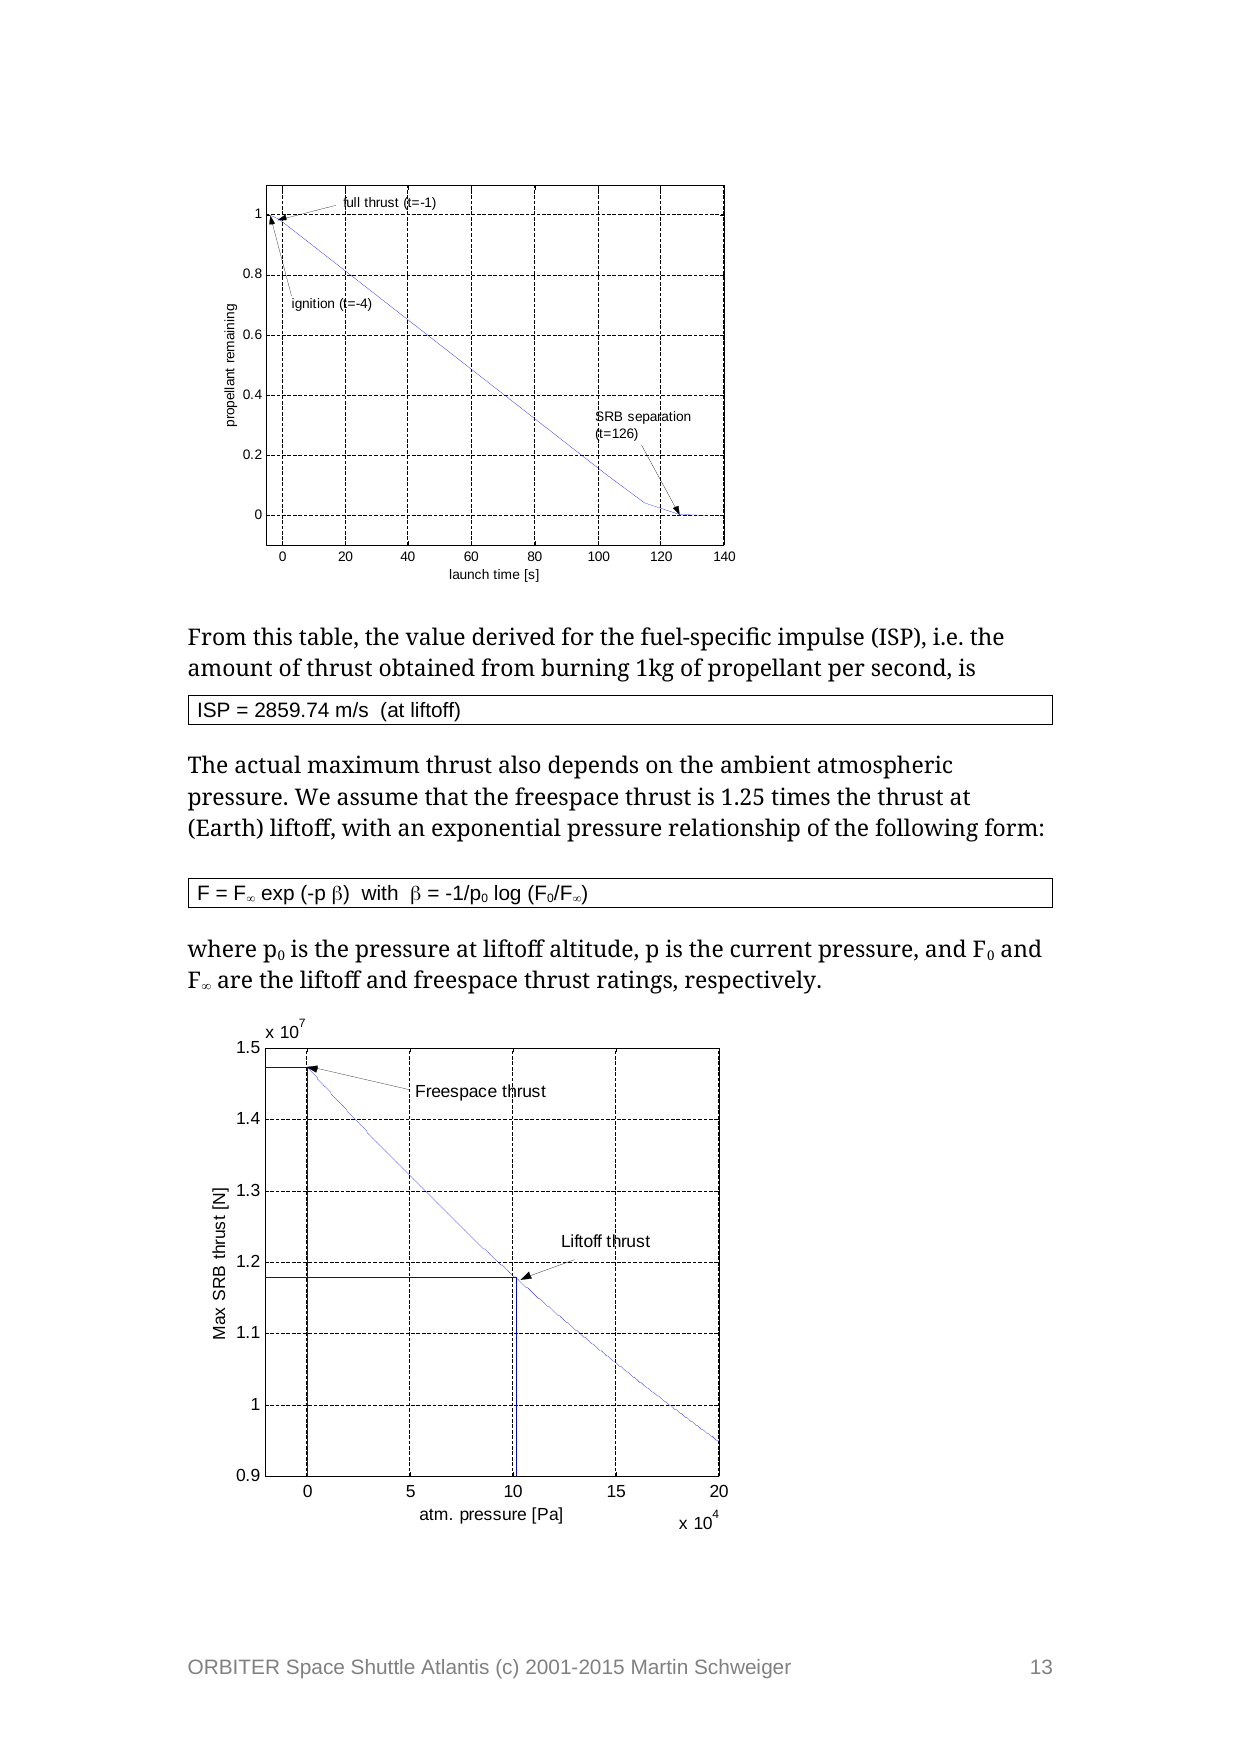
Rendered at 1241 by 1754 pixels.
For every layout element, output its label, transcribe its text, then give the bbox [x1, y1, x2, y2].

text From this table, the value derived for the fuel-specific impulse (ISP), i.e. the amount of thrust obtained from burning 1kg of propellant per second, is [187, 620, 1053, 683]
text F = F exp (-p ) with  = -1/p0 log (F0/F) [189, 879, 1052, 907]
text The actual maximum thrust also depends on the ambient atmospheric pressure. We assume that the freespace thrust is 1.25 times the thrust at (Earth) liftoff, with an exponential pressure relationship of the following form: [187, 749, 1053, 842]
text where p0 is the pressure at liftoff altitude, p is the current pressure, and F0 and F are the liftoff and freespace thrust ratings, respectively. [187, 932, 1053, 995]
text ISP = 2859.74 m/s (at liftoff) [189, 696, 1052, 724]
